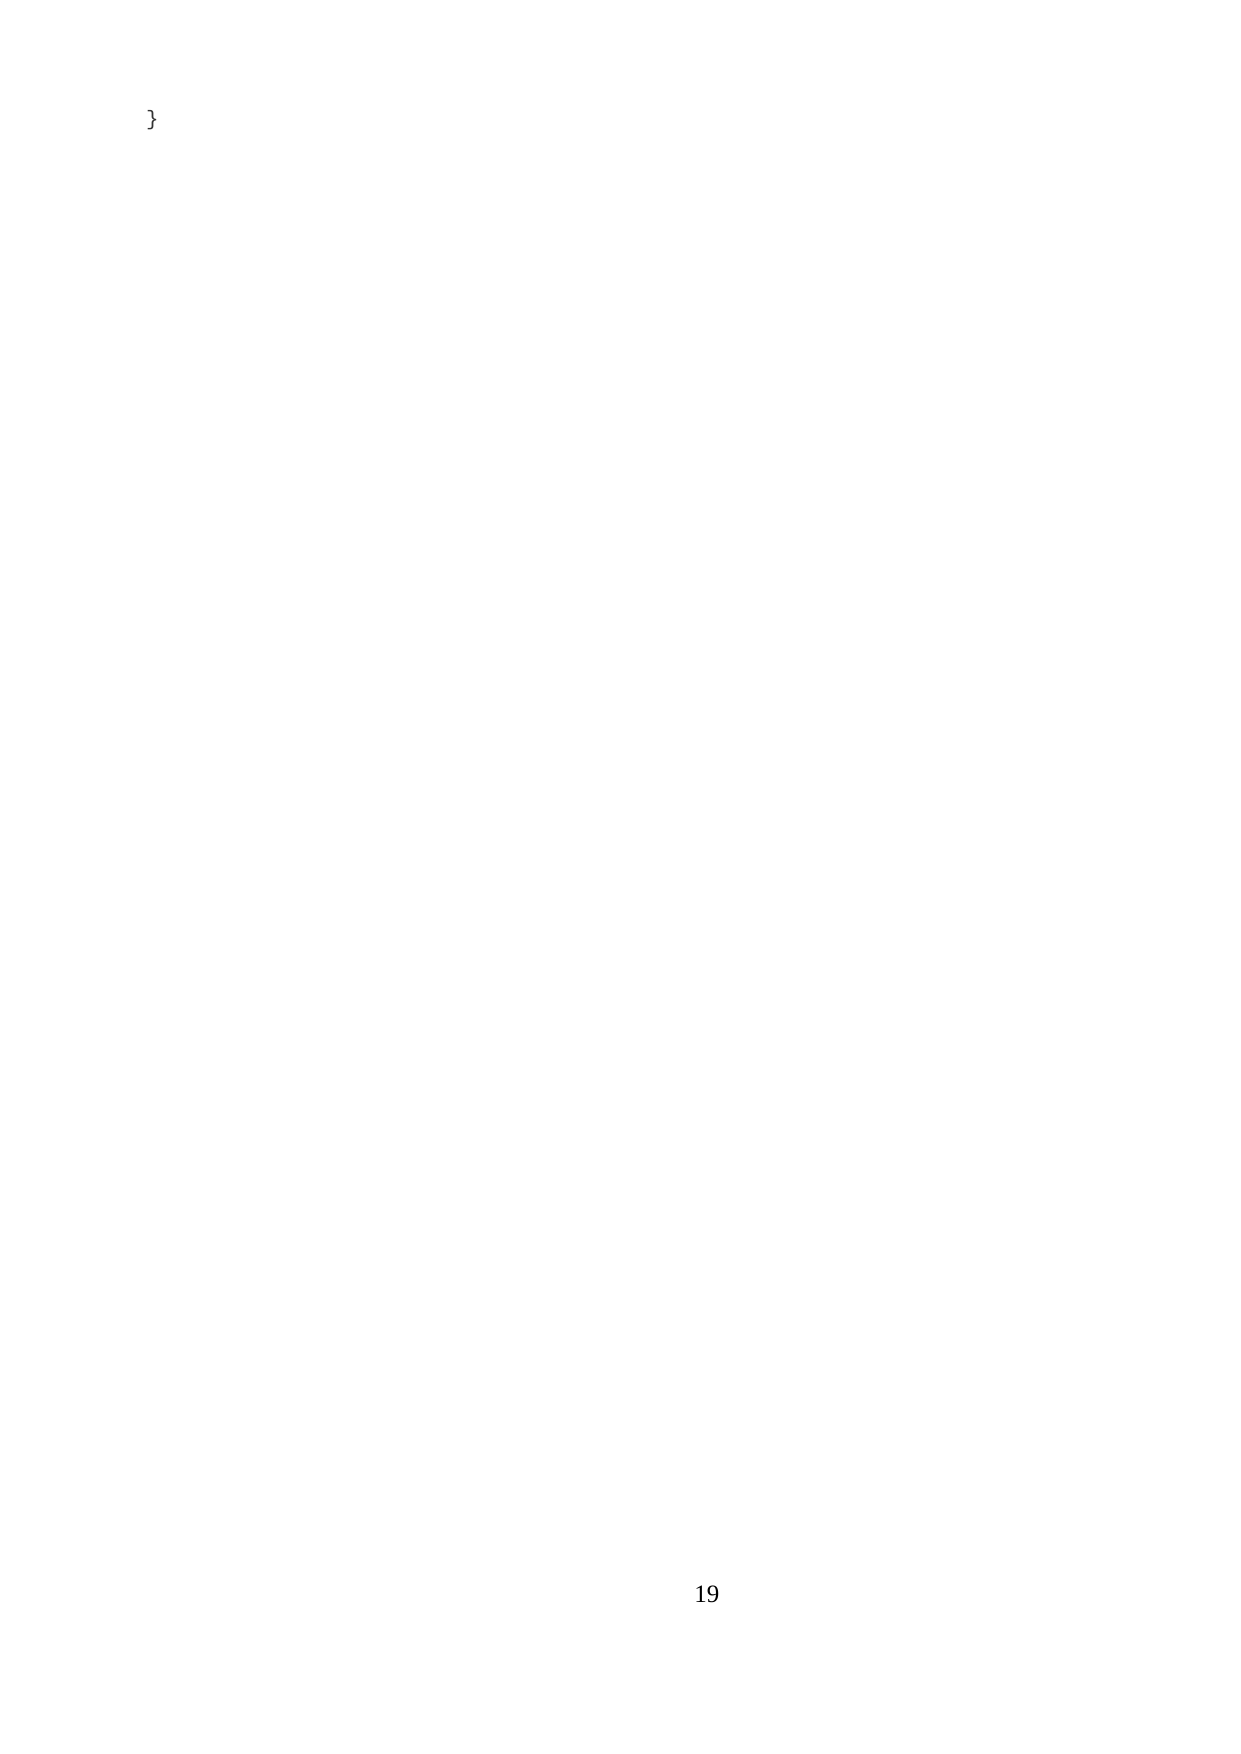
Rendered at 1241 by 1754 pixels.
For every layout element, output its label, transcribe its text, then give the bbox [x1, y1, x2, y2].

table_header } [146, 108, 1196, 200]
